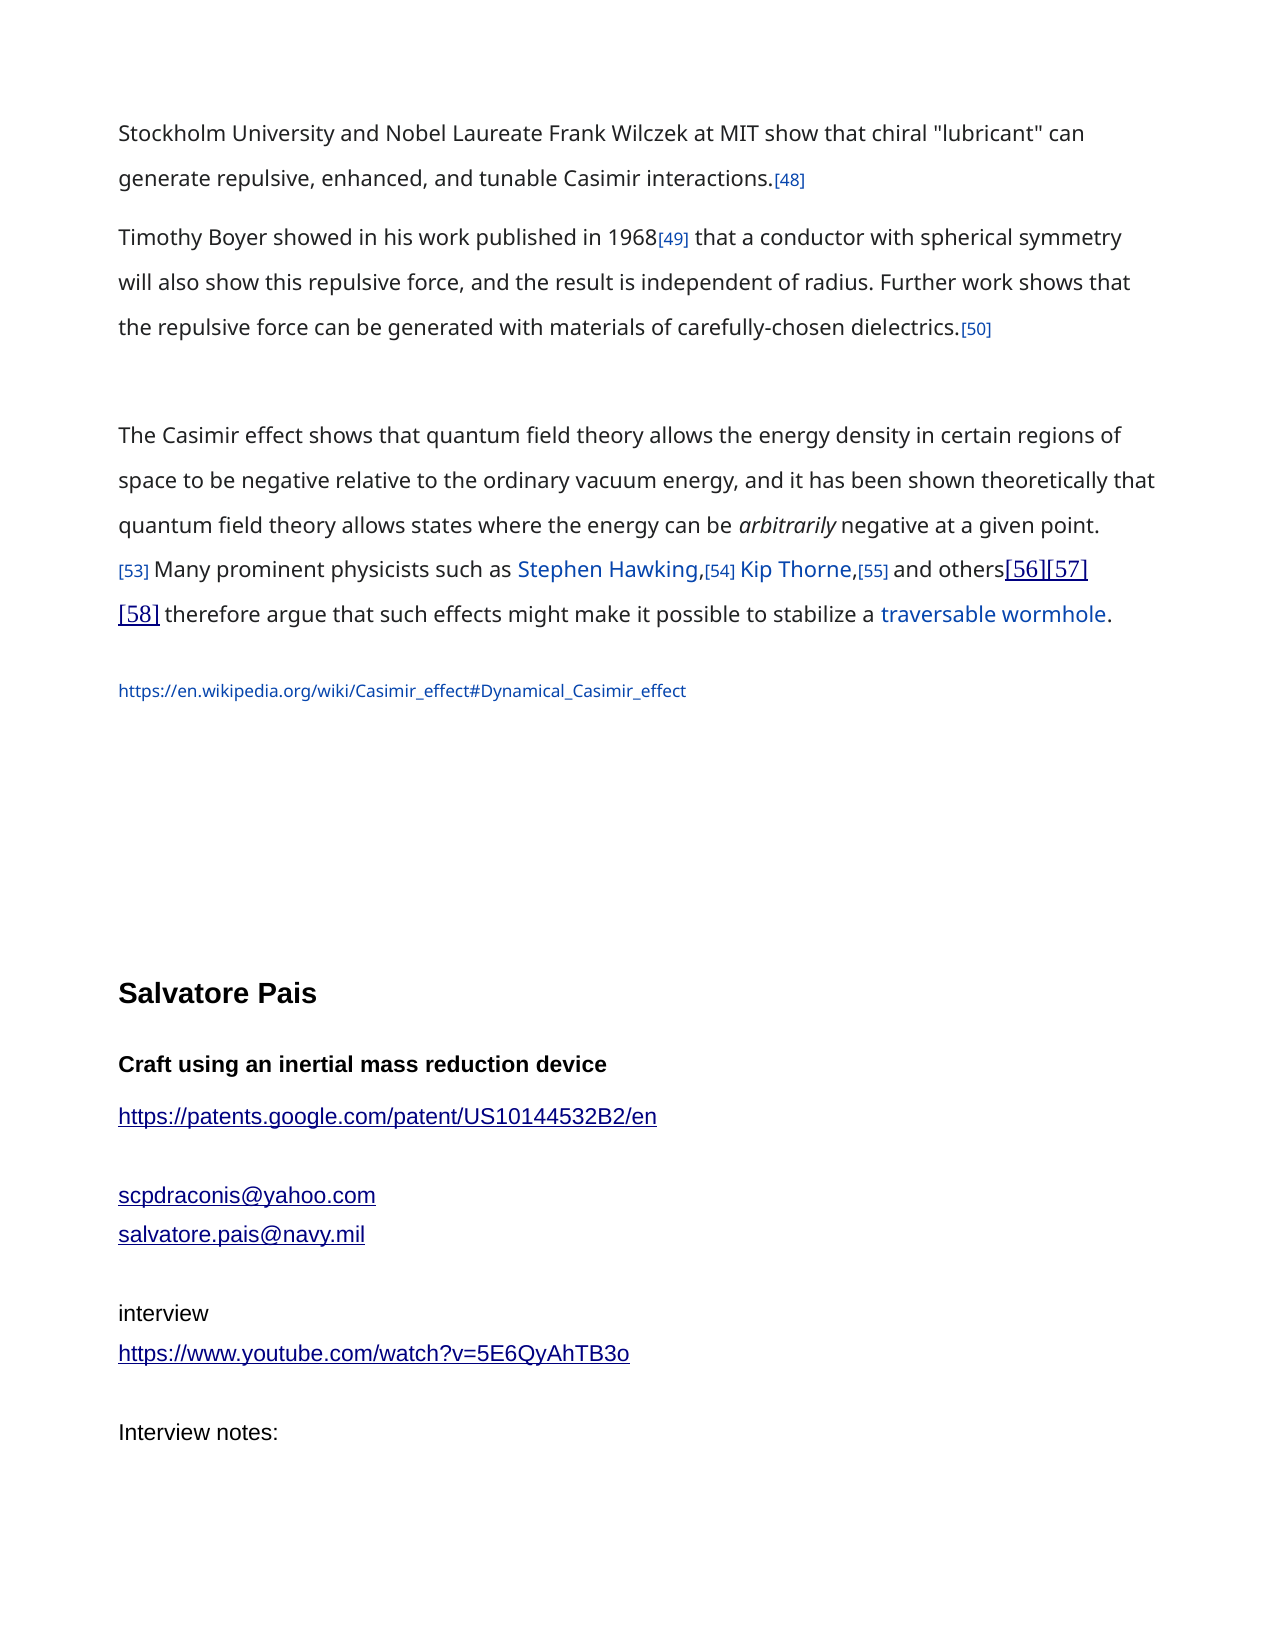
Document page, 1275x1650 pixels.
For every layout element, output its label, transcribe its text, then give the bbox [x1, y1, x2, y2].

text Timothy Boyer showed in his work published in 1968[49] that a conductor with spherical symmetry will also show this repulsive force, and the result is independent of radius. Further work shows that the repulsive force can be generated with materials of carefully-chosen dielectrics.[50] [118, 222, 1157, 341]
text https://patents.google.com/patent/US10144532B2/en [118, 1103, 1157, 1129]
text Salvatore Pais [118, 976, 1157, 1009]
text The Casimir effect shows that quantum field theory allows the energy density in certain regions of space to be negative relative to the ordinary vacuum energy, and it has been shown theoretically that quantum field theory allows states where the energy can be arbitrarily negative at a given point.[53] Many prominent physicists such as Stephen Hawking,[54] Kip Thorne,[55] and others[56][57][58] therefore argue that such effects might make it possible to stabilize a traversable wormhole. [118, 420, 1157, 629]
text https://en.wikipedia.org/wiki/Casimir_effect#Dynamical_Casimir_effect [118, 679, 1157, 702]
text Stockholm University and Nobel Laureate Frank Wilczek at MIT show that chiral "lubricant" can generate repulsive, enhanced, and tunable Casimir interactions.[48] [118, 118, 1157, 193]
text https://www.youtube.com/watch?v=5E6QyAhTB3o [118, 1340, 1157, 1366]
text interview [118, 1300, 1157, 1327]
text scpdraconis@yahoo.com [118, 1182, 1157, 1208]
subtitle Craft using an inertial mass reduction device [118, 1051, 1157, 1077]
text Interview notes: [118, 1419, 1157, 1445]
text salvatore.pais@navy.mil [118, 1221, 1157, 1248]
